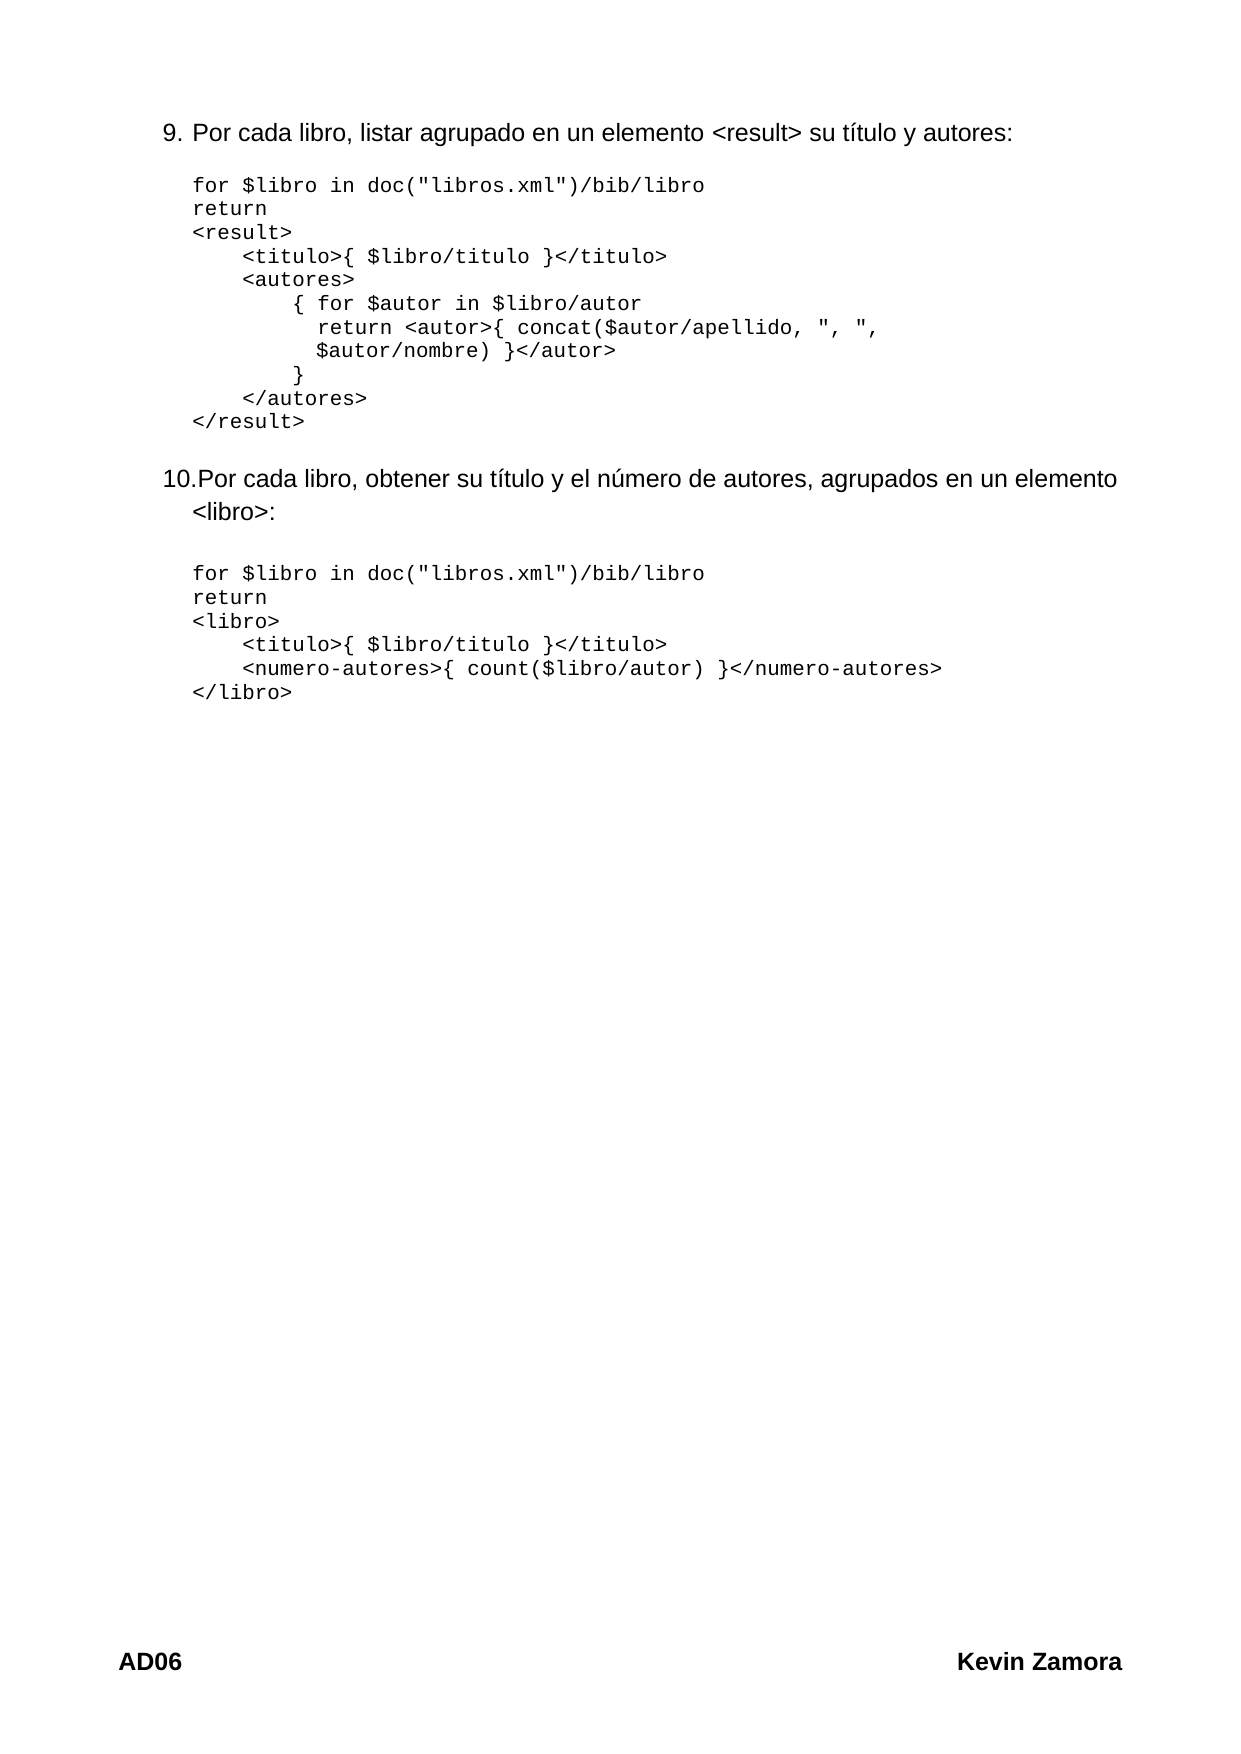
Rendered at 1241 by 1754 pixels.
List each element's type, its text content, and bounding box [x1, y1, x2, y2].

list </autores> [162, 388, 1122, 411]
list for $libro in doc("libros.xml")/bib/libro [162, 563, 1122, 587]
list Por cada libro, obtener su título y el número de autores, agrupados en un elemento <libro>: [162, 464, 1122, 526]
list <numero-autores>{ count($libro/autor) }</numero-autores> [162, 658, 1122, 682]
list </result> [162, 411, 1122, 435]
list <titulo>{ $libro/titulo }</titulo> [162, 634, 1122, 658]
list return [162, 198, 1122, 222]
list return <autor>{ concat($autor/apellido, ", ", $autor/nombre) }</autor> [162, 317, 1122, 364]
list Por cada libro, listar agrupado en un elemento <result> su título y autores: [162, 118, 1122, 147]
list for $libro in doc("libros.xml")/bib/libro [162, 175, 1122, 198]
list return [162, 587, 1122, 611]
list <autores> [162, 269, 1122, 293]
list <libro> [162, 611, 1122, 634]
list } [162, 364, 1122, 388]
list </libro> [162, 682, 1122, 705]
list <result> [162, 222, 1122, 246]
list <titulo>{ $libro/titulo }</titulo> [162, 246, 1122, 269]
list { for $autor in $libro/autor [162, 293, 1122, 317]
